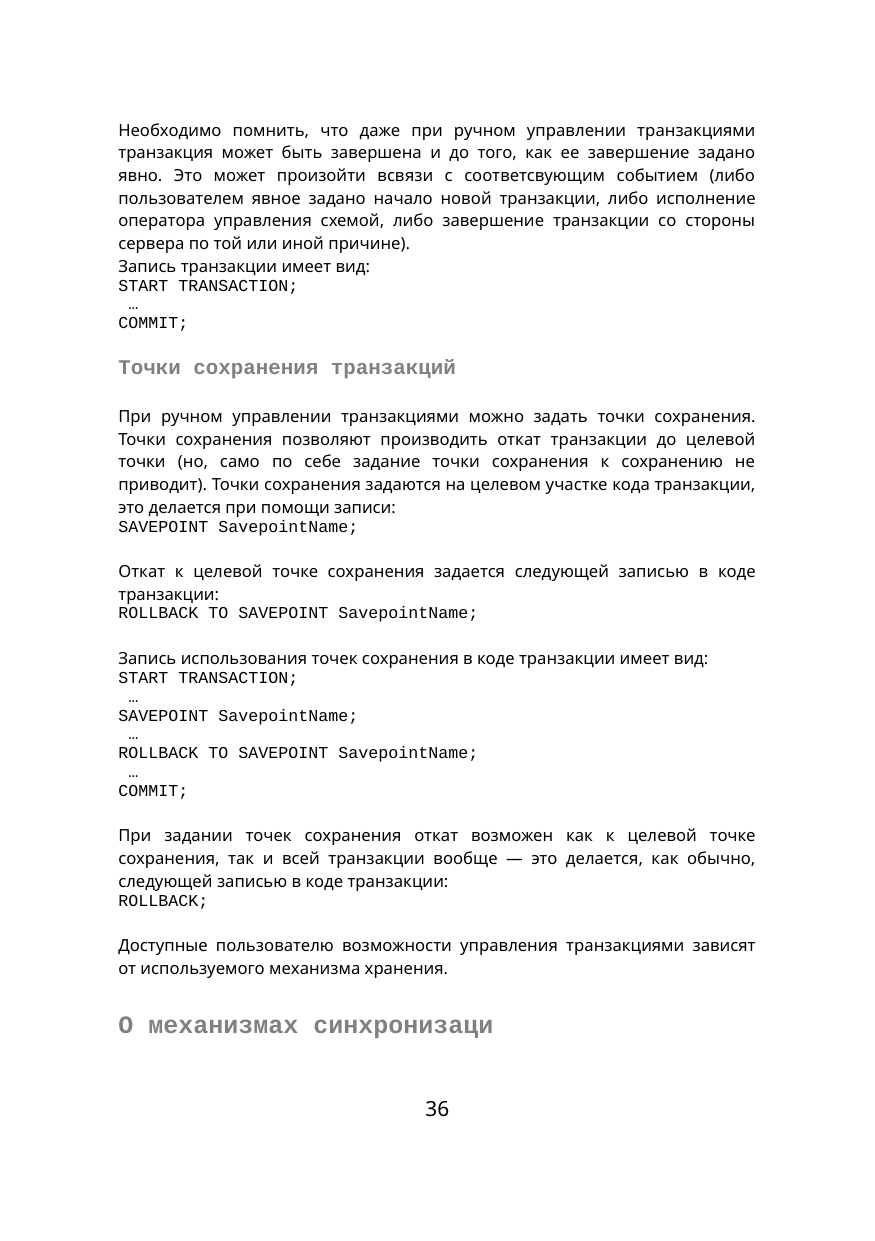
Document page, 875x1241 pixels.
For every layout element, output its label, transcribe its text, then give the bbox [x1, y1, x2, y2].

text SAVEPOINT SavepointName; [118, 518, 756, 537]
text … [118, 688, 756, 707]
text Откат к целевой точке сохранения задается следующей записью в коде транзакции: [118, 560, 756, 605]
text ROLLBACK; [118, 892, 756, 911]
text Запись использования точек сохранения в коде транзакции имеет вид: [118, 647, 756, 669]
text … [118, 726, 756, 745]
text При задании точек сохранения откат возможен как к целевой точке сохранения, так и всей транзакции вообще — это делается, как обычно, следующей записью в коде транзакции: [118, 824, 756, 892]
text При ручном управлении транзакциями можно задать точки сохранения. Точки сохранения позволяют производить откат транзакции до целевой точки (но, само по себе задание точки сохранения к сохранению не приводит). Точки сохранения задаются на целевом участке кода транзакции, это делается при помощи записи: [118, 404, 756, 518]
text START TRANSACTION; [118, 669, 756, 688]
text Необходимо помнить, что даже при ручном управлении транзакциями транзакция может быть завершена и до того, как ее завершение задано явно. Это может произойти всвязи с соответсвующим событием (либо пользователем явное задано начало новой транзакции, либо исполнение оператора управления схемой, либо завершение транзакции со стороны сервера по той или иной причине). [118, 118, 756, 254]
text Запись транзакции имеет вид: [118, 254, 756, 277]
text … [118, 764, 756, 782]
text … [118, 296, 756, 315]
text Точки сохранения транзакций [118, 357, 756, 381]
text SAVEPOINT SavepointName; [118, 707, 756, 726]
text START TRANSACTION; [118, 277, 756, 296]
text ROLLBACK TO SAVEPOINT SavepointName; [118, 605, 756, 624]
text О механизмах синхронизаци [118, 1012, 756, 1041]
text ROLLBACK TO SAVEPOINT SavepointName; [118, 745, 756, 764]
text COMMIT; [118, 315, 756, 334]
text COMMIT; [118, 782, 756, 801]
text Доступные пользователю возможности управления транзакциями зависят от используемого механизма хранения. [118, 934, 756, 979]
